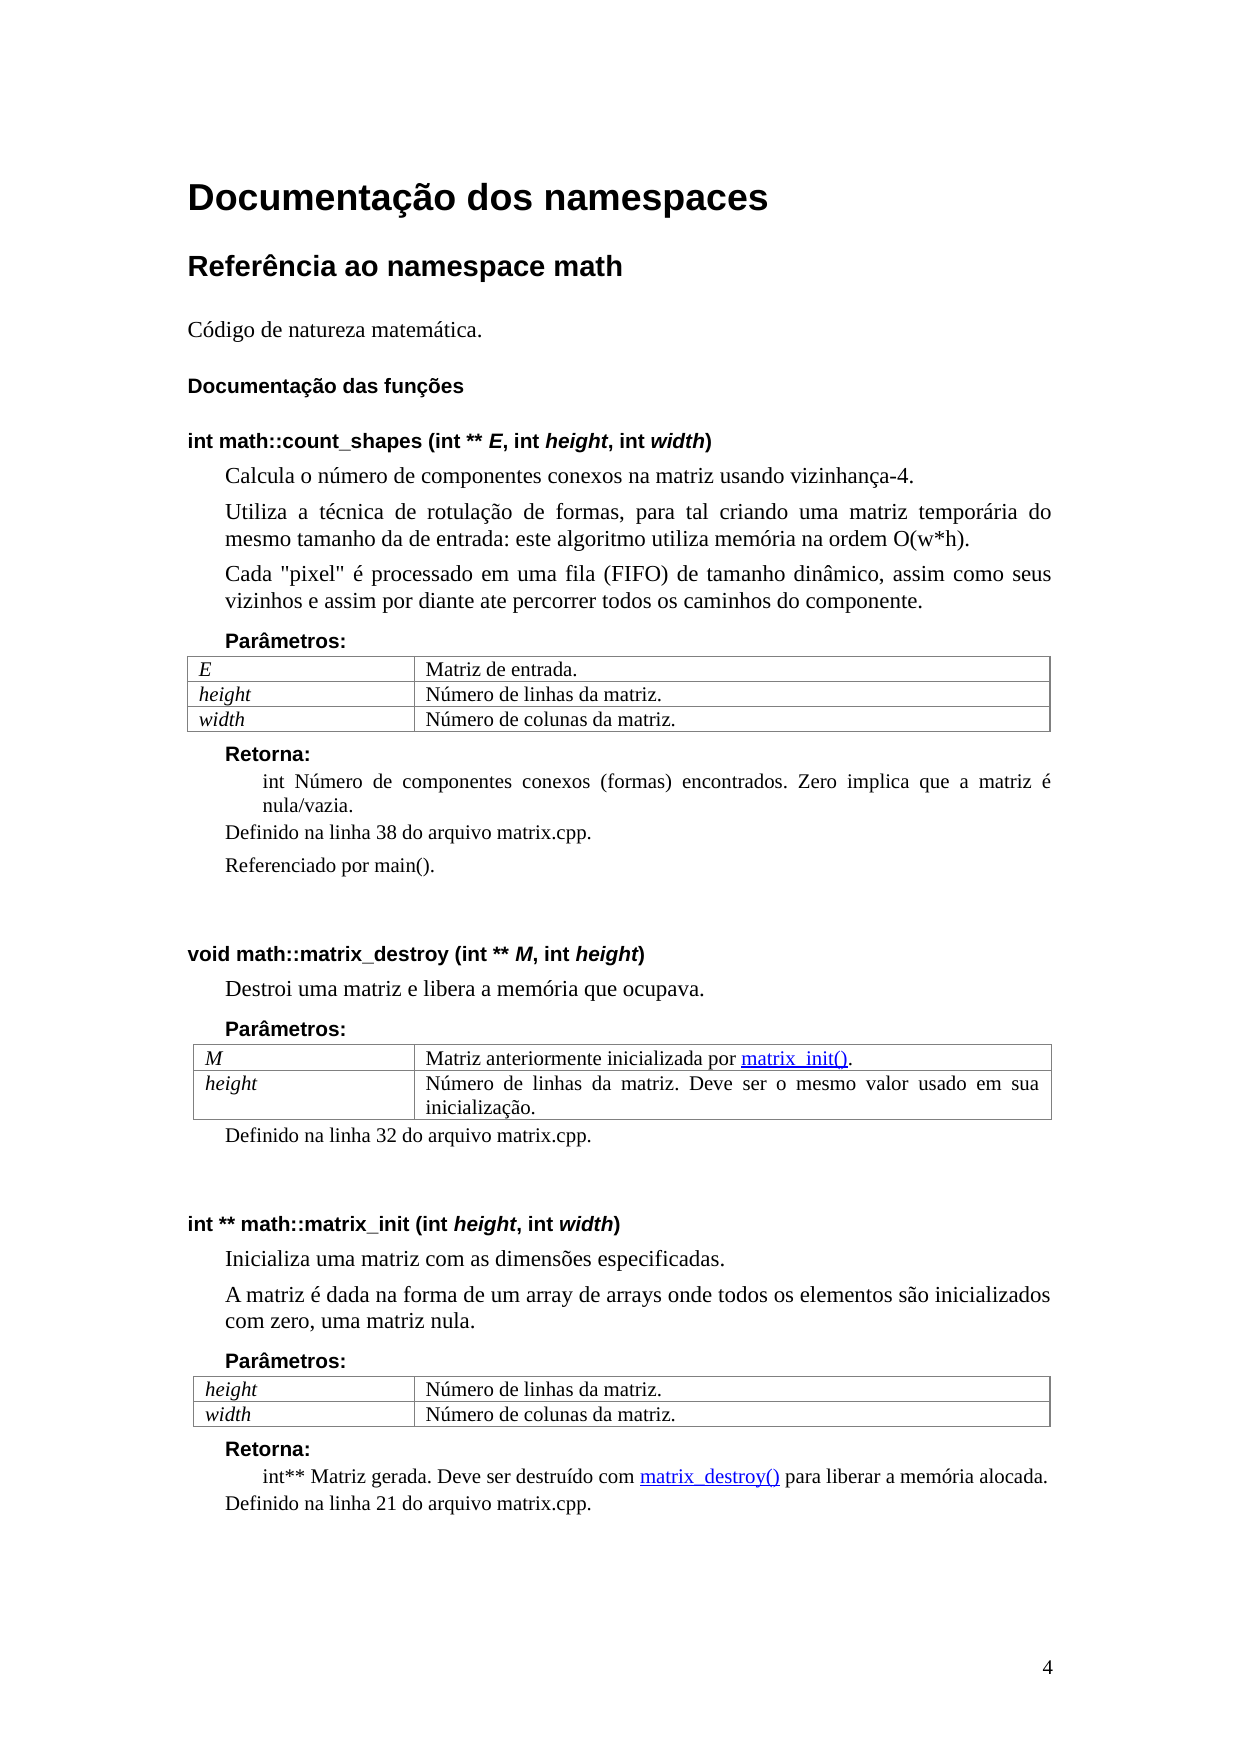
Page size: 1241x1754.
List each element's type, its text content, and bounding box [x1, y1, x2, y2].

subtitle Documentação das funções [187, 374, 1053, 398]
list Definido na linha 32 do arquivo matrix.cpp. [225, 1123, 1053, 1147]
subtitle Parâmetros: [225, 1349, 1053, 1373]
text Destroi uma matriz e libera a memória que ocupava. [225, 975, 1053, 1002]
text A matriz é dada na forma de um array de arrays onde todos os elementos são inicializados com zero, uma matriz nula. [225, 1281, 1053, 1333]
table_cell Número de colunas da matriz. [415, 1402, 1049, 1426]
subtitle Parâmetros: [225, 629, 1053, 653]
table_header height [194, 1377, 414, 1401]
table_header E [188, 657, 414, 681]
subtitle Retorna: [225, 741, 1053, 765]
table_cell Número de colunas da matriz. [415, 707, 1049, 731]
table_header Matriz de entrada. [415, 657, 1049, 681]
list Definido na linha 21 do arquivo matrix.cpp. [225, 1491, 1053, 1515]
table_cell width [188, 707, 414, 731]
table_header Número de linhas da matriz. [415, 1377, 1049, 1401]
subtitle void math::matrix_destroy (int ** M, int height) [187, 942, 1053, 966]
subtitle Documentação dos namespaces [187, 175, 1053, 218]
table_header Matriz anteriormente inicializada por matrix_init(). [415, 1045, 1051, 1069]
subtitle int math::count_shapes (int ** E, int height, int width) [187, 429, 1053, 453]
text int Número de componentes conexos (formas) encontrados. Zero implica que a matriz é nula/vazia. [262, 768, 1053, 817]
text int** Matriz gerada. Deve ser destruído com matrix_destroy() para liberar a memória alocada. [262, 1464, 1053, 1488]
text Calcula o número de componentes conexos na matriz usando vizinhança-4. [225, 462, 1053, 489]
table_cell Número de linhas da matriz. Deve ser o mesmo valor usado em sua inicialização. [415, 1071, 1051, 1119]
subtitle int ** math::matrix_init (int height, int width) [187, 1212, 1053, 1236]
list Definido na linha 38 do arquivo matrix.cpp. [225, 820, 1053, 844]
table_header M [194, 1045, 414, 1069]
subtitle Parâmetros: [225, 1017, 1053, 1041]
list Referenciado por main(). [225, 853, 1053, 877]
table_cell width [194, 1402, 414, 1426]
table_cell height [188, 682, 414, 706]
text Código de natureza matemática. [187, 316, 1053, 343]
subtitle Retorna: [225, 1437, 1053, 1461]
table_cell height [194, 1071, 414, 1119]
text Cada "pixel" é processado em uma fila (FIFO) de tamanho dinâmico, assim como seus vizinhos e assim por diante ate percorrer todos os caminhos do componente. [225, 560, 1053, 613]
text Utiliza a técnica de rotulação de formas, para tal criando uma matriz temporária do mesmo tamanho da de entrada: este algoritmo utiliza memória na ordem O(w*h). [225, 498, 1053, 551]
table_cell Número de linhas da matriz. [415, 682, 1049, 706]
subtitle Referência ao namespace math [187, 249, 1053, 283]
text Inicializa uma matriz com as dimensões especificadas. [225, 1245, 1053, 1271]
